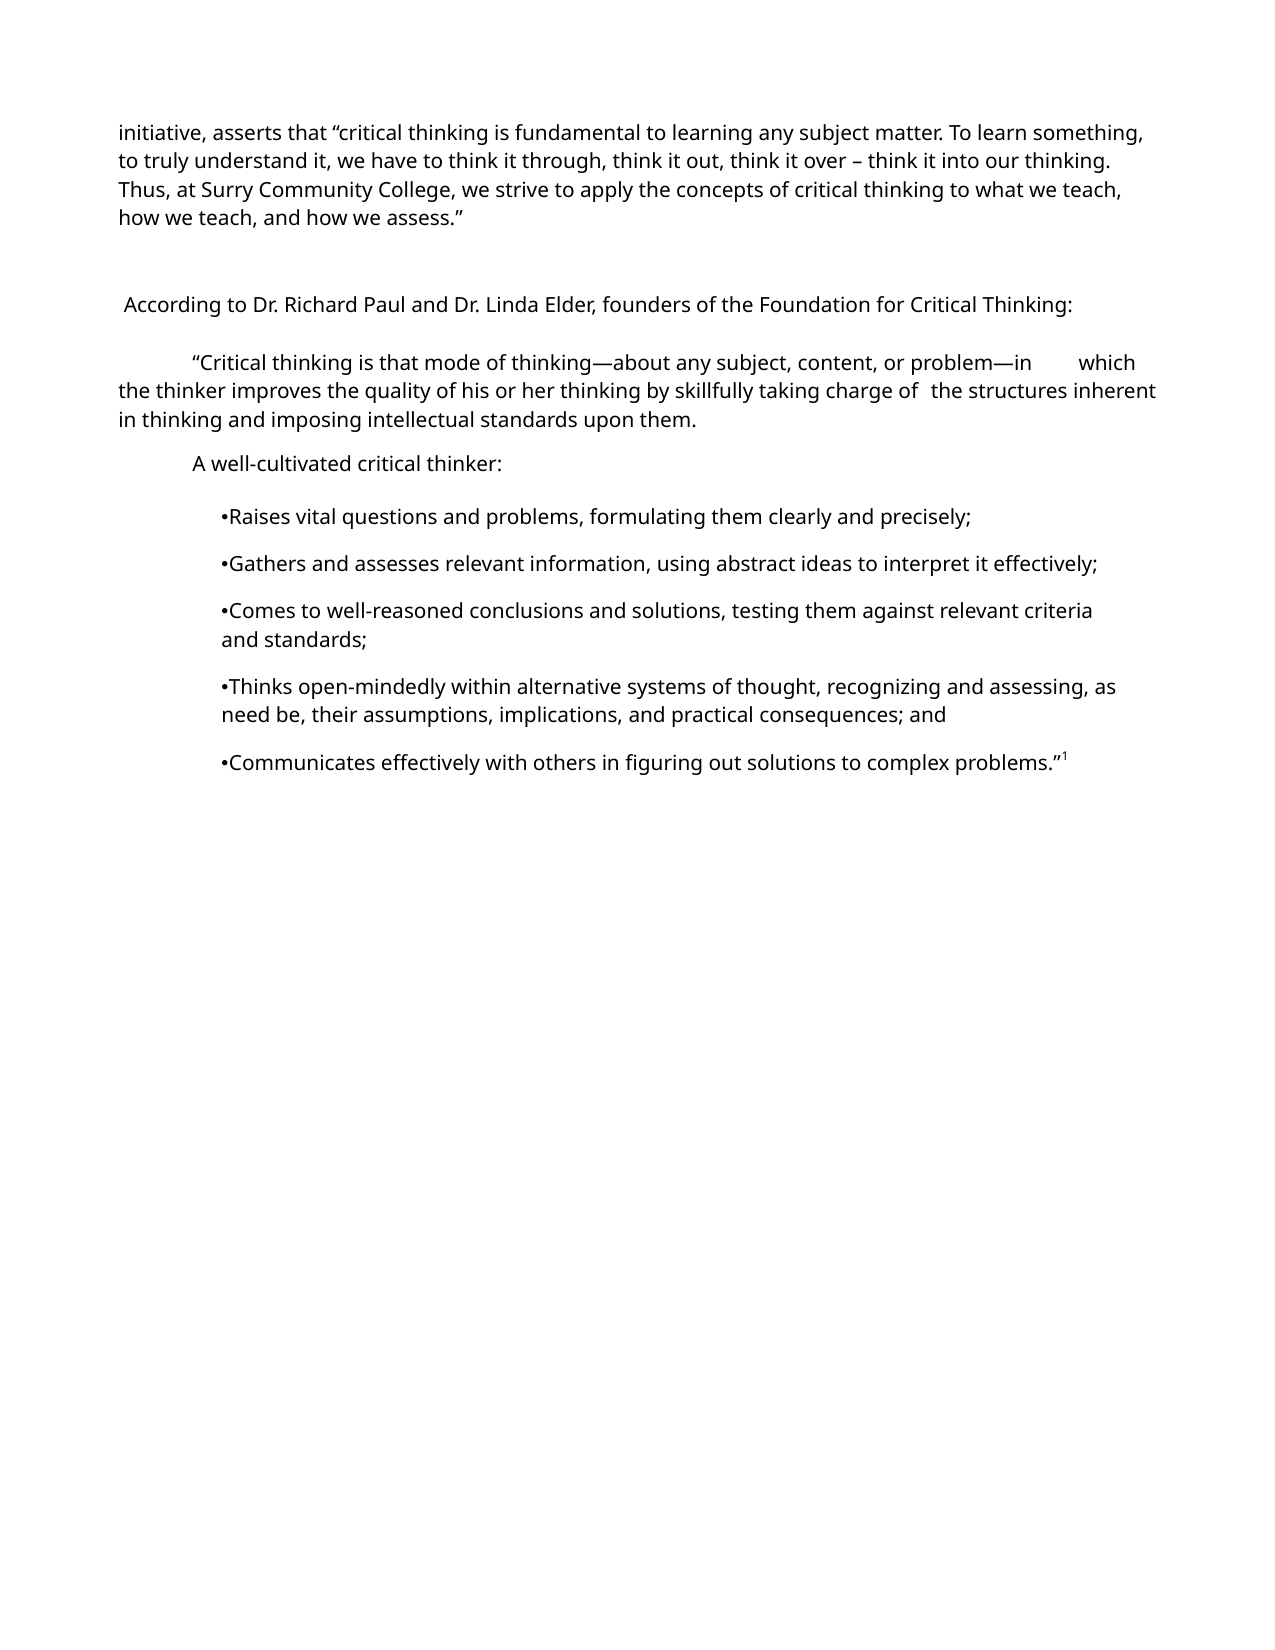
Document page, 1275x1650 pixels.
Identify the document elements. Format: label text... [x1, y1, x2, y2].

list Communicates effectively with others in figuring out solutions to complex problems.”1 [127, 748, 1129, 776]
list Thinks open-mindedly within alternative systems of thought, recognizing and assessing, as need be, their assumptions, implications, and practical consequences; and [127, 672, 1129, 729]
text initiative, asserts that “critical thinking is fundamental to learning any subject matter. To learn something, to truly understand it, we have to think it through, think it out, think it over – think it into our thinking. Thus, at Surry Community College, we strive to apply the concepts of critical thinking to what we teach, how we teach, and how we assess.” [118, 118, 1157, 232]
text According to Dr. Richard Paul and Dr. Linda Elder, founders of the Foundation for Critical Thinking: [118, 290, 1157, 319]
text A well-cultivated critical thinker: [118, 449, 1157, 477]
list Comes to well-reasoned conclusions and solutions, testing them against relevant criteria and standards; [127, 597, 1129, 653]
list Gathers and assesses relevant information, using abstract ideas to interpret it effectively; [127, 549, 1129, 578]
text “Critical thinking is that mode of thinking—about any subject, content, or problem—in which the thinker improves the quality of his or her thinking by skillfully taking charge of the structures inherent in thinking and imposing intellectual standards upon them. [118, 348, 1157, 433]
list Raises vital questions and problems, formulating them clearly and precisely; [127, 502, 1129, 531]
